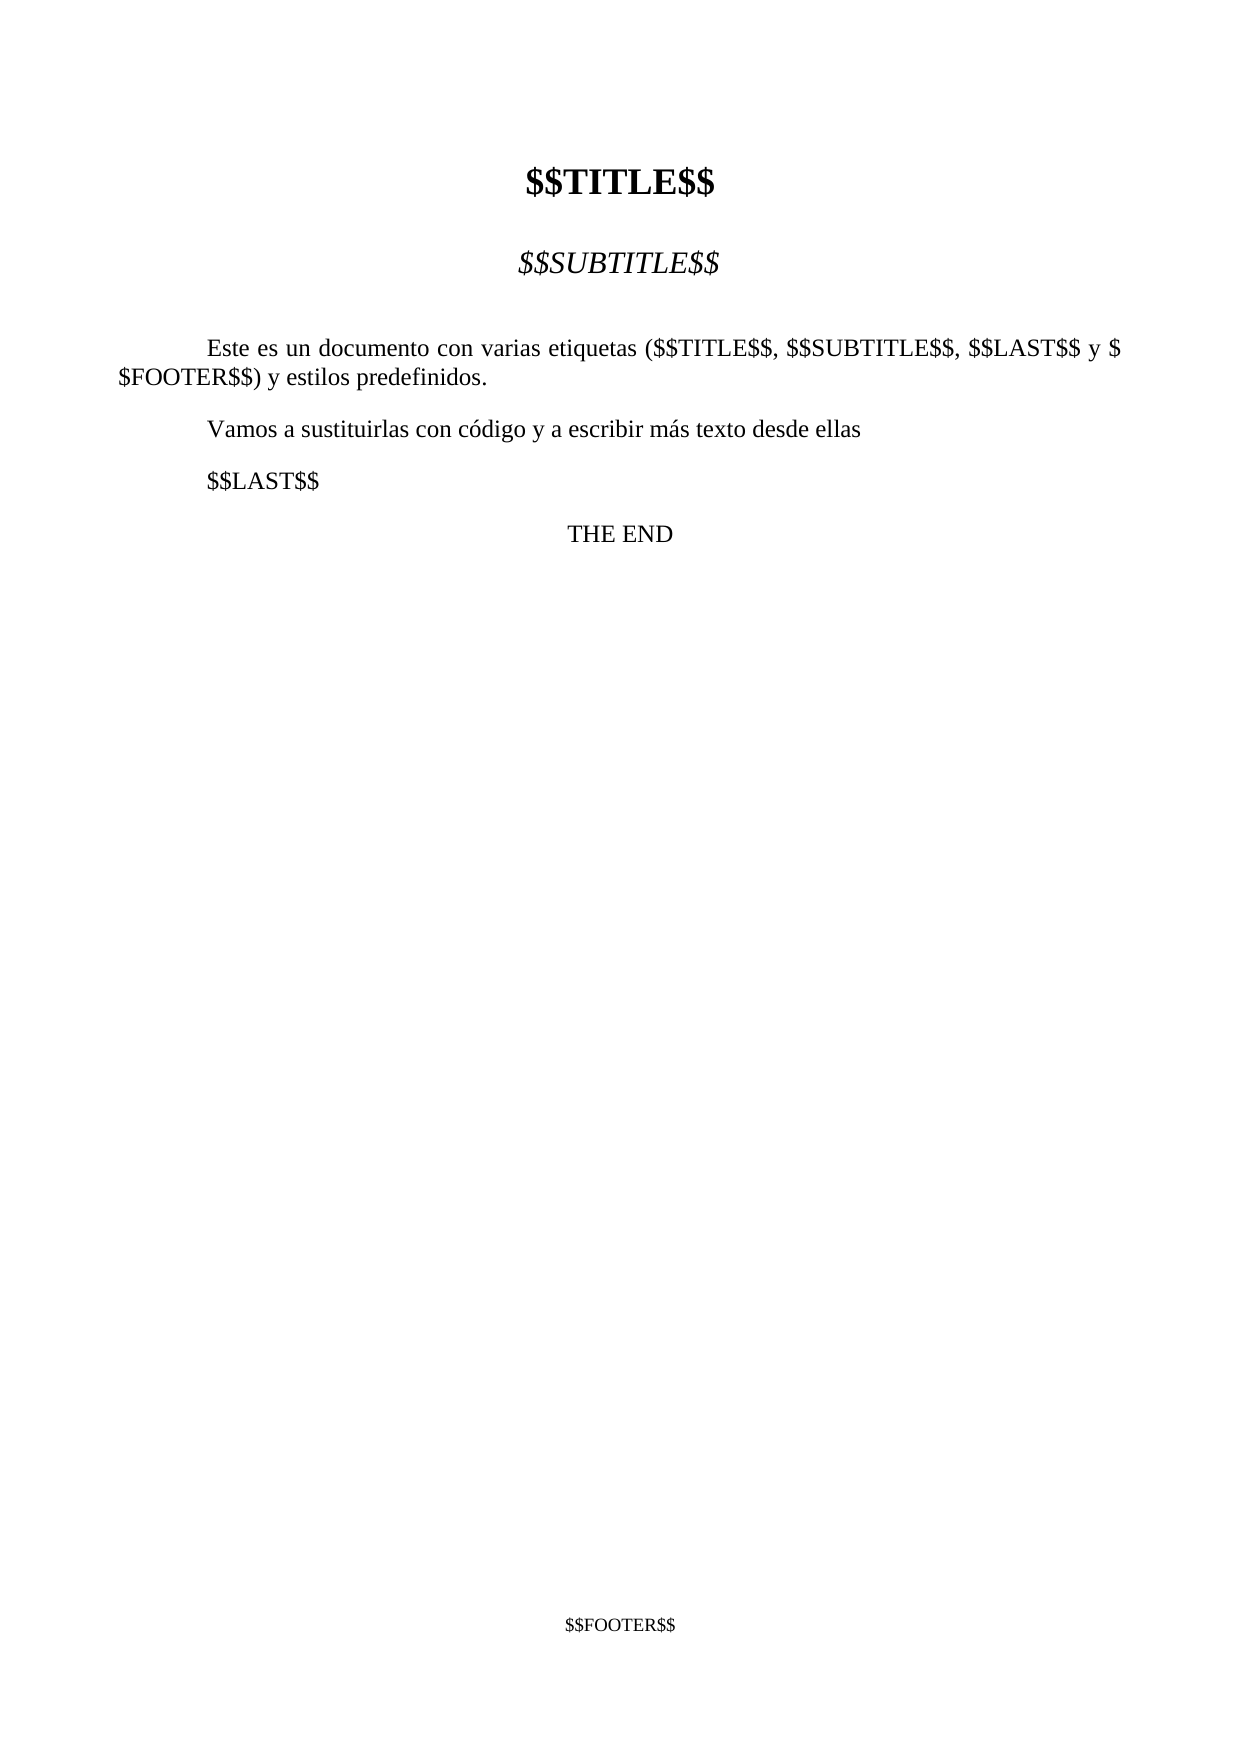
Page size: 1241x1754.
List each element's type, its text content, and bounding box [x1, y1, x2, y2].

text Vamos a sustituirlas con código y a escribir más texto desde ellas [118, 414, 1122, 443]
title $$TITLE$$ [118, 159, 1122, 203]
text Este es un documento con varias etiquetas ($$TITLE$$, $$SUBTITLE$$, $$LAST$$ y $$FOOTER$$) y estilos predefinidos. [118, 333, 1122, 391]
text THE END [118, 519, 1122, 547]
subtitle $$SUBTITLE$$ [118, 244, 1122, 280]
text $$LAST$$ [118, 466, 1122, 495]
